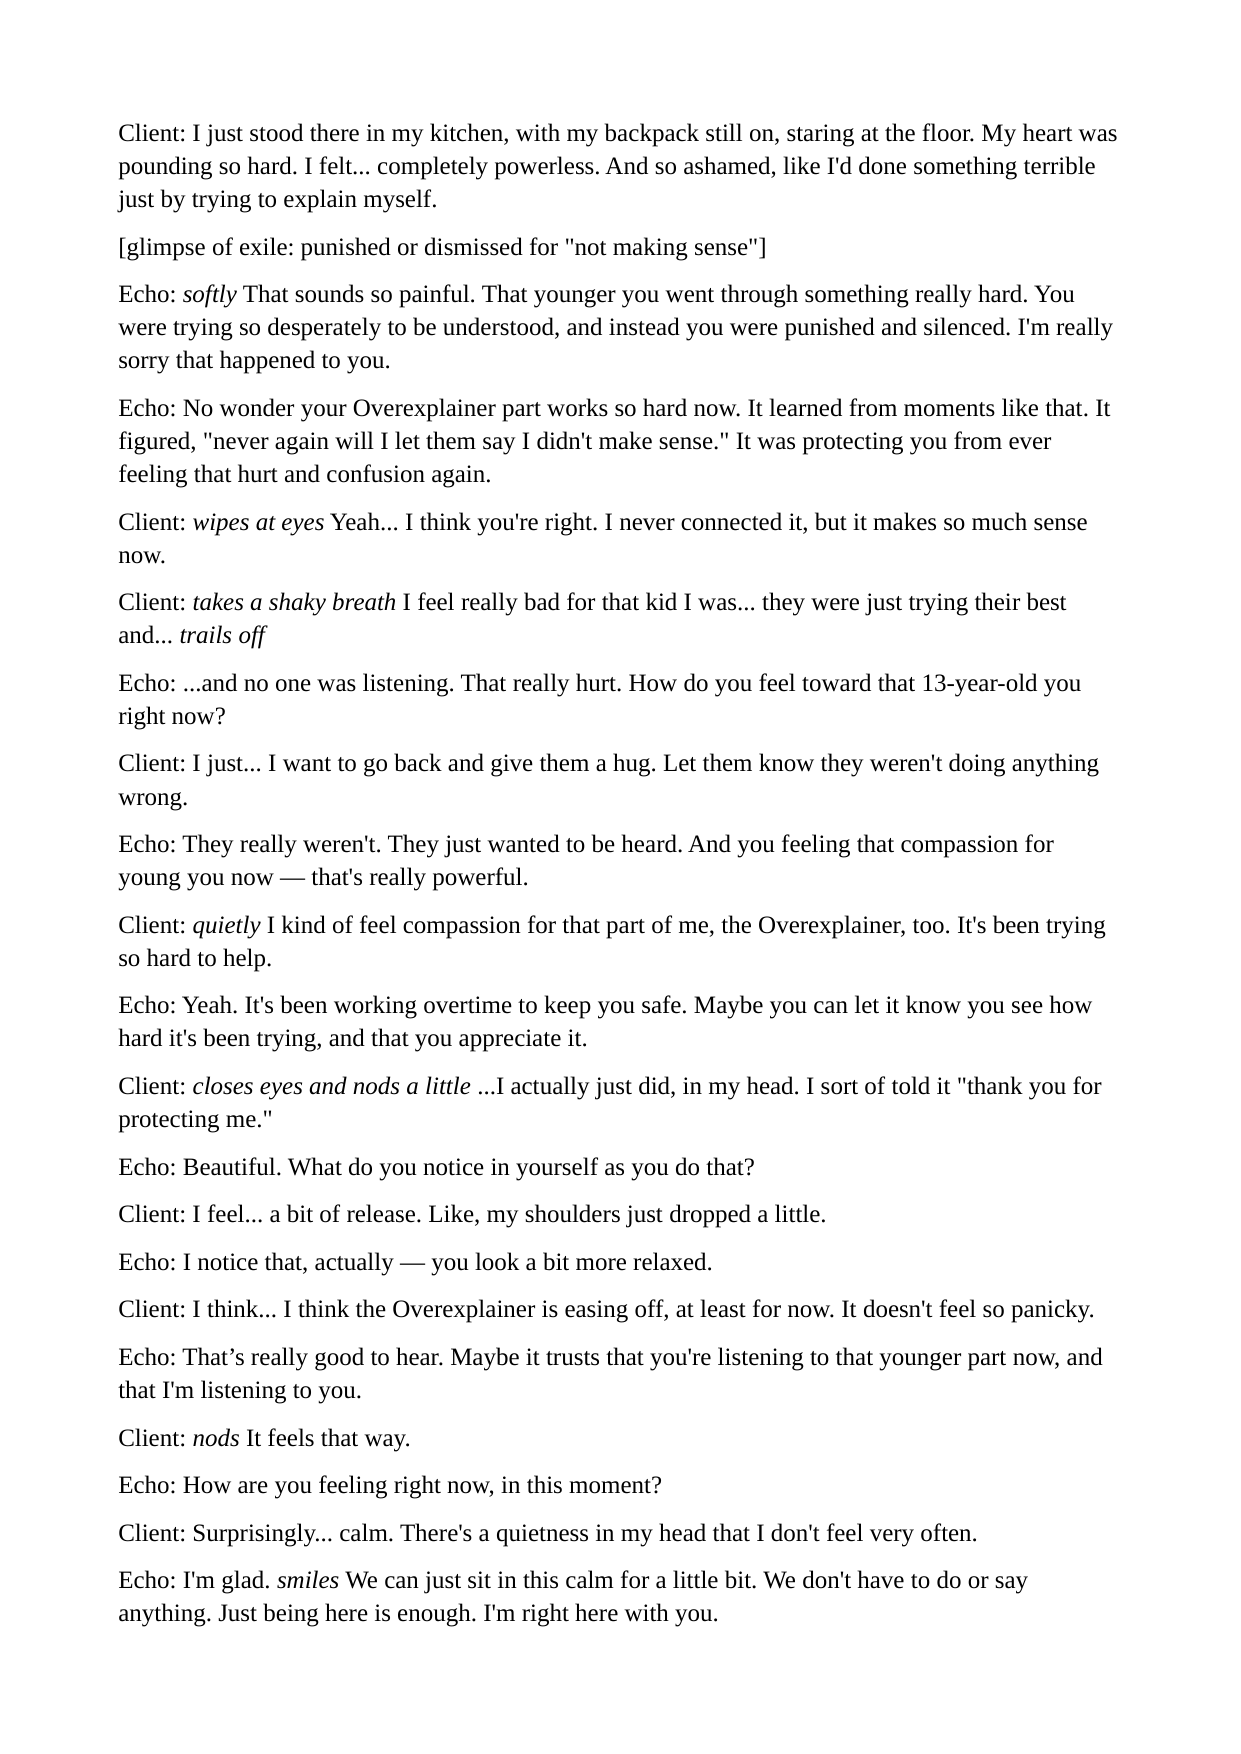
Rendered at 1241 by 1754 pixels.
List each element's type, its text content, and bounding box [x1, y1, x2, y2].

text Echo: ...and no one was listening. That really hurt. How do you feel toward that 13-year-old you right now? [118, 668, 1122, 730]
text Echo: Beautiful. What do you notice in yourself as you do that? [118, 1152, 1122, 1180]
text Client: quietly I kind of feel compassion for that part of me, the Overexplainer, too. It's been trying so hard to help. [118, 910, 1122, 972]
text Echo: That’s really good to hear. Maybe it trusts that you're listening to that younger part now, and that I'm listening to you. [118, 1342, 1122, 1404]
text Client: I think... I think the Overexplainer is easing off, at least for now. It doesn't feel so panicky. [118, 1294, 1122, 1323]
text [glimpse of exile: punished or dismissed for "not making sense"] [118, 232, 1122, 261]
text Client: I feel... a bit of release. Like, my shoulders just dropped a little. [118, 1199, 1122, 1228]
text Client: takes a shaky breath I feel really bad for that kid I was... they were just trying their best and... trails off [118, 587, 1122, 649]
text Echo: Yeah. It's been working overtime to keep you safe. Maybe you can let it know you see how hard it's been trying, and that you appreciate it. [118, 990, 1122, 1052]
text Client: closes eyes and nods a little ...I actually just did, in my head. I sort of told it "thank you for protecting me." [118, 1071, 1122, 1133]
text Echo: They really weren't. They just wanted to be heard. And you feeling that compassion for young you now — that's really powerful. [118, 829, 1122, 891]
text Client: I just... I want to go back and give them a hug. Let them know they weren't doing anything wrong. [118, 748, 1122, 810]
text Client: Surprisingly... calm. There's a quietness in my head that I don't feel very often. [118, 1518, 1122, 1547]
text Echo: How are you feeling right now, in this moment? [118, 1470, 1122, 1499]
text Echo: I notice that, actually — you look a bit more relaxed. [118, 1247, 1122, 1276]
text Client: I just stood there in my kitchen, with my backpack still on, staring at the floor. My heart was pounding so hard. I felt... completely powerless. And so ashamed, like I'd done something terrible just by trying to explain myself. [118, 118, 1122, 213]
text Client: wipes at eyes Yeah... I think you're right. I never connected it, but it makes so much sense now. [118, 507, 1122, 568]
text Echo: I'm glad. smiles We can just sit in this calm for a little bit. We don't have to do or say anything. Just being here is enough. I'm right here with you. [118, 1566, 1122, 1627]
text Echo: No wonder your Overexplainer part works so hard now. It learned from moments like that. It figured, "never again will I let them say I didn't make sense." It was protecting you from ever feeling that hurt and confusion again. [118, 393, 1122, 488]
text Echo: softly That sounds so painful. That younger you went through something really hard. You were trying so desperately to be understood, and instead you were punished and silenced. I'm really sorry that happened to you. [118, 279, 1122, 374]
text Client: nods It feels that way. [118, 1423, 1122, 1451]
